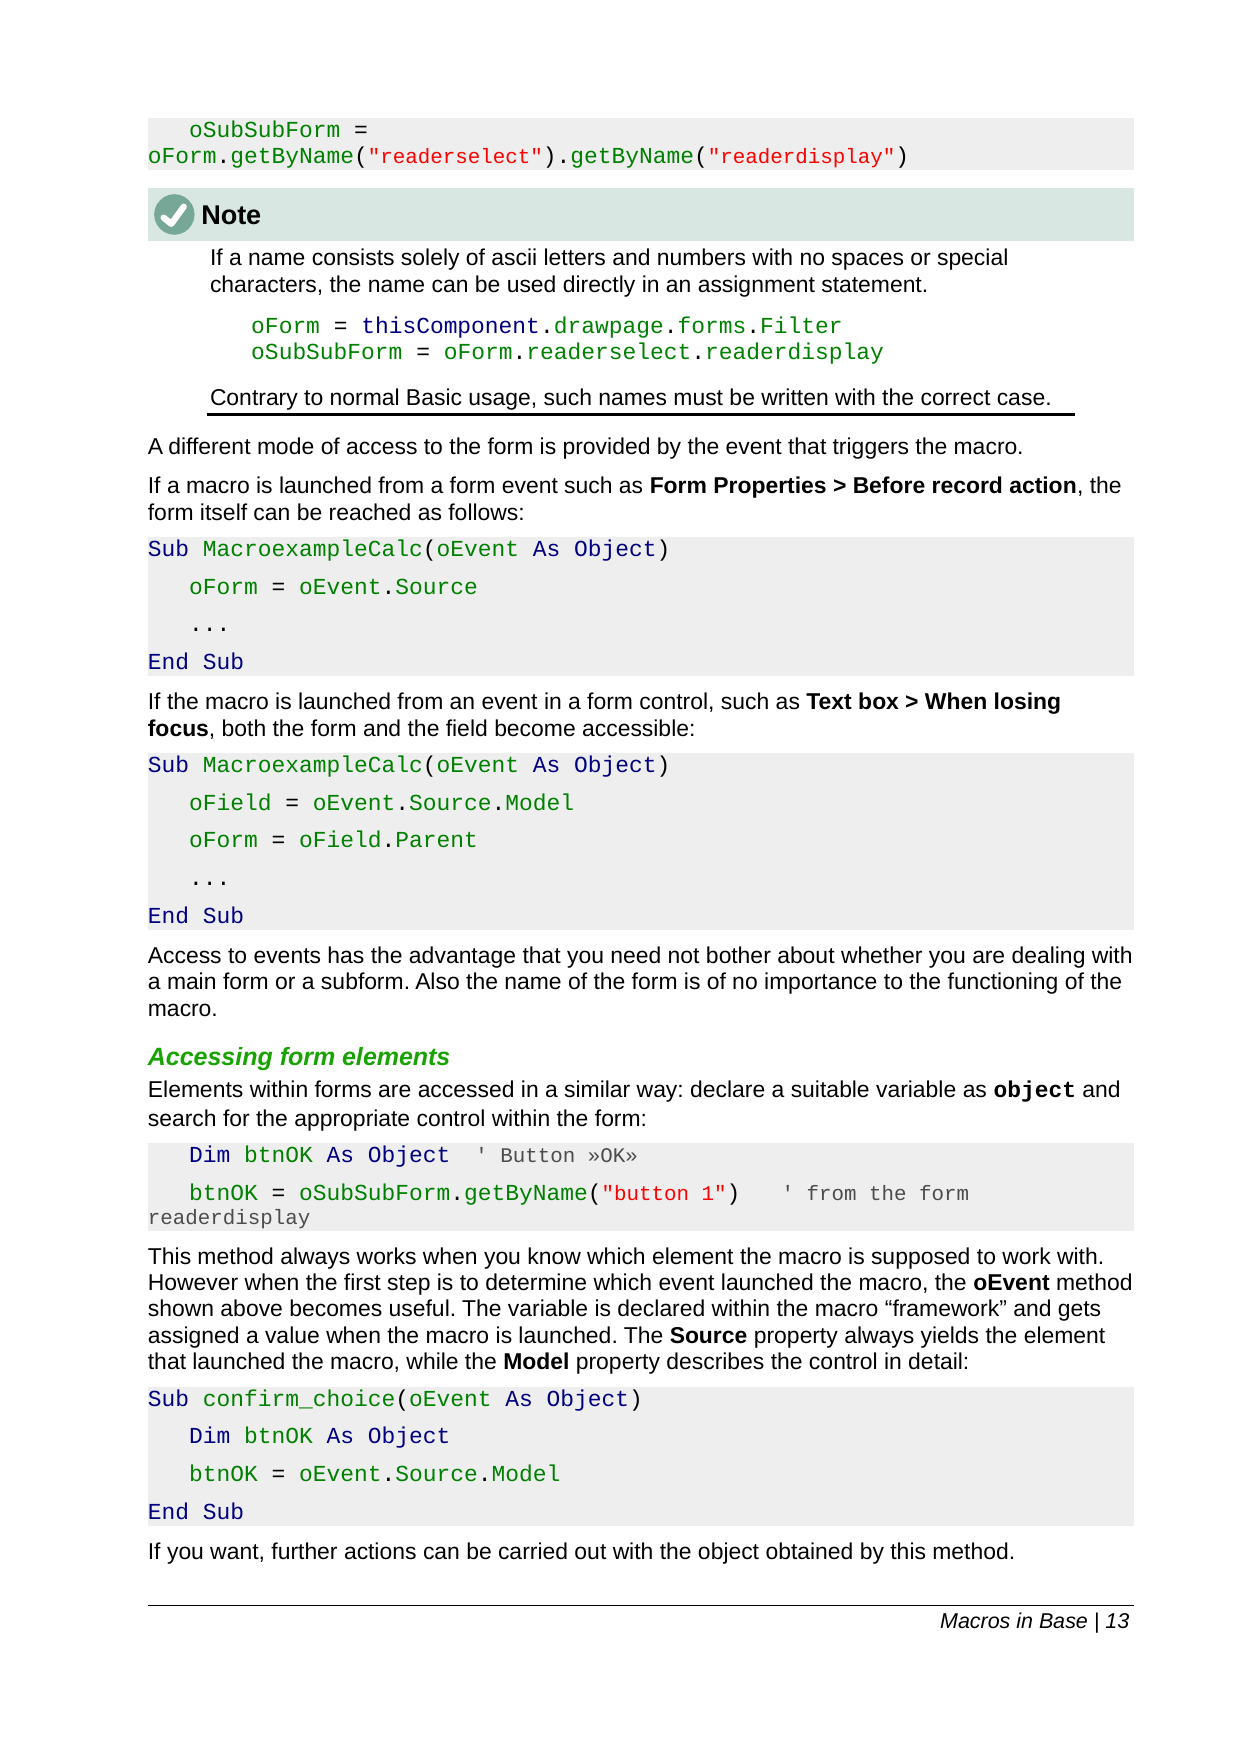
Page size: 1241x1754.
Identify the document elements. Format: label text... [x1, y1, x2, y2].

text oForm = oField.Parent [148, 829, 1134, 855]
text If you want, further actions can be carried out with the object obtained by this method. [148, 1538, 1134, 1564]
text oForm = thisComponent.drawpage.forms.Filter oSubSubForm = oForm.readerselect.readerdisplay [207, 312, 1075, 366]
text oForm = oEvent.Source [148, 575, 1134, 601]
text Access to events has the advantage that you need not bother about whether you are dealing with a main form or a subform. Also the name of the form is of no importance to the functioning of the macro. [148, 942, 1134, 1021]
subtitle Note [148, 188, 1134, 241]
text Sub MacroexampleCalc(oEvent As Object) [148, 537, 1134, 563]
text End Sub [148, 1500, 1134, 1526]
text ... [148, 867, 1134, 892]
text Dim btnOK As Object ' Button »OK» [148, 1143, 1134, 1169]
text ... [148, 613, 1134, 639]
subtitle Accessing form elements [148, 1042, 1134, 1070]
text oField = oEvent.Source.Model [148, 791, 1134, 817]
text oSubSubForm = oForm.getByName("readerselect").getByName("readerdisplay") [148, 118, 1134, 170]
text End Sub [148, 651, 1134, 676]
text Sub MacroexampleCalc(oEvent As Object) [148, 753, 1134, 779]
text Dim btnOK As Object [148, 1424, 1134, 1451]
text btnOK = oEvent.Source.Model [148, 1462, 1134, 1488]
text This method always works when you know which element the macro is supposed to work with. However when the first step is to determine which event launched the macro, the oEvent method shown above becomes useful. The variable is declared within the macro “framework” and gets assigned a value when the macro is launched. The Source property always yields the element that launched the macro, while the Model property describes the control in detail: [148, 1243, 1134, 1374]
text Elements within forms are accessed in a similar way: declare a suitable variable as object and search for the appropriate control within the form: [148, 1076, 1134, 1131]
text End Sub [148, 904, 1134, 930]
text A different mode of access to the form is provided by the event that triggers the macro. [148, 433, 1134, 460]
text Sub confirm_choice(oEvent As Object) [148, 1387, 1134, 1413]
text Contrary to normal Basic usage, such names must be written with the correct case. [207, 381, 1075, 413]
text If the macro is launched from an event in a form control, such as Text box > When losing focus, both the form and the field become accessible: [148, 688, 1134, 741]
text If a name consists solely of ascii letters and numbers with no spaces or special characters, the name can be used directly in an assignment statement. [207, 241, 1075, 297]
text btnOK = oSubSubForm.getByName("button 1") ' from the form readerdisplay [148, 1181, 1134, 1231]
text If a macro is launched from a form event such as Form Properties > Before record action, the form itself can be reached as follows: [148, 472, 1134, 525]
